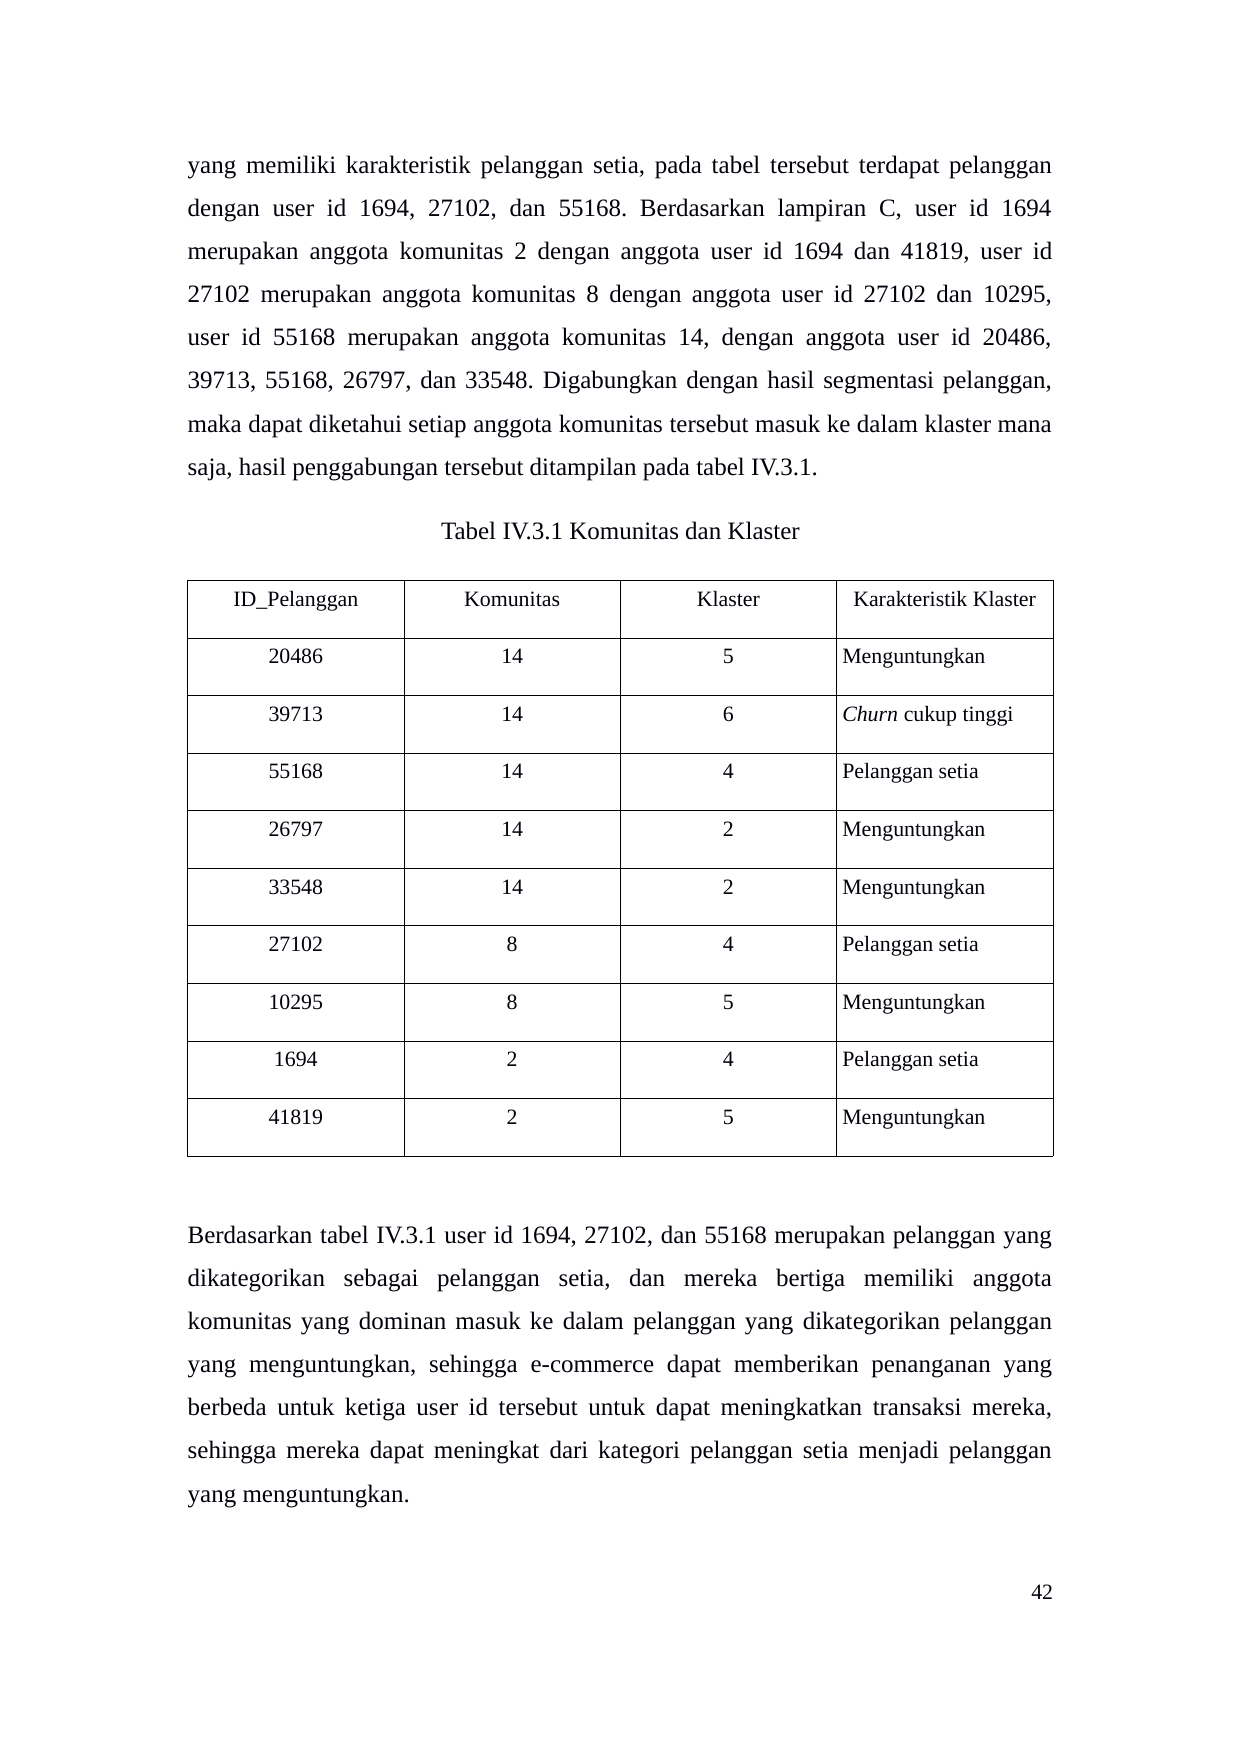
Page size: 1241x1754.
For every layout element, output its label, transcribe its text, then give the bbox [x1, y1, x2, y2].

table_cell Menguntungkan [837, 811, 1053, 868]
table_cell 2 [621, 811, 836, 868]
table_cell Pelanggan setia [837, 926, 1053, 983]
table_cell 39713 [188, 696, 404, 753]
table_cell 55168 [188, 754, 404, 810]
table_header Karakteristik Klaster [837, 581, 1053, 637]
table_cell Menguntungkan [837, 984, 1053, 1041]
table_cell 6 [621, 696, 836, 753]
table_cell 1694 [188, 1042, 404, 1098]
table_cell Churn cukup tinggi [837, 696, 1053, 753]
table_cell 4 [621, 926, 836, 983]
table_cell 27102 [188, 926, 404, 983]
table_cell 4 [621, 754, 836, 810]
table_cell Menguntungkan [837, 1099, 1053, 1156]
table_cell 2 [405, 1099, 620, 1156]
table_cell Menguntungkan [837, 869, 1053, 925]
table_cell 14 [405, 754, 620, 810]
table_header ID_Pelanggan [188, 581, 404, 637]
table_cell 41819 [188, 1099, 404, 1156]
table_cell Pelanggan setia [837, 1042, 1053, 1098]
table_cell 2 [405, 1042, 620, 1098]
table_cell Menguntungkan [837, 639, 1053, 695]
table_cell 14 [405, 639, 620, 695]
table_cell 20486 [188, 639, 404, 695]
table_cell 5 [621, 639, 836, 695]
text Tabel IV.3.1 Komunitas dan Klaster [187, 516, 1053, 544]
table_cell 2 [621, 869, 836, 925]
table_cell 33548 [188, 869, 404, 925]
table_header Komunitas [405, 581, 620, 637]
table_cell 26797 [188, 811, 404, 868]
table_cell 10295 [188, 984, 404, 1041]
table_cell 14 [405, 869, 620, 925]
table_cell 8 [405, 926, 620, 983]
text Berdasarkan tabel IV.3.1 user id 1694, 27102, dan 55168 merupakan pelanggan yang dikategorikan sebagai pelanggan setia, dan mereka bertiga memiliki anggota komunitas yang dominan masuk ke dalam pelanggan yang dikategorikan pelanggan yang menguntungkan, sehingga e-commerce dapat memberikan penanganan yang berbeda untuk ketiga user id tersebut untuk dapat meningkatkan transaksi mereka, sehingga mereka dapat meningkat dari kategori pelanggan setia menjadi pelanggan yang menguntungkan. [187, 1220, 1053, 1507]
table_cell 5 [621, 984, 836, 1041]
table_cell 14 [405, 811, 620, 868]
table_cell 4 [621, 1042, 836, 1098]
table_header Klaster [621, 581, 836, 637]
table_cell 8 [405, 984, 620, 1041]
table_cell 5 [621, 1099, 836, 1156]
text yang memiliki karakteristik pelanggan setia, pada tabel tersebut terdapat pelanggan dengan user id 1694, 27102, dan 55168. Berdasarkan lampiran C, user id 1694 merupakan anggota komunitas 2 dengan anggota user id 1694 dan 41819, user id 27102 merupakan anggota komunitas 8 dengan anggota user id 27102 dan 10295, user id 55168 merupakan anggota komunitas 14, dengan anggota user id 20486, 39713, 55168, 26797, dan 33548. Digabungkan dengan hasil segmentasi pelanggan, maka dapat diketahui setiap anggota komunitas tersebut masuk ke dalam klaster mana saja, hasil penggabungan tersebut ditampilan pada tabel IV.3.1. [187, 150, 1053, 481]
table_cell 14 [405, 696, 620, 753]
table_cell Pelanggan setia [837, 754, 1053, 810]
